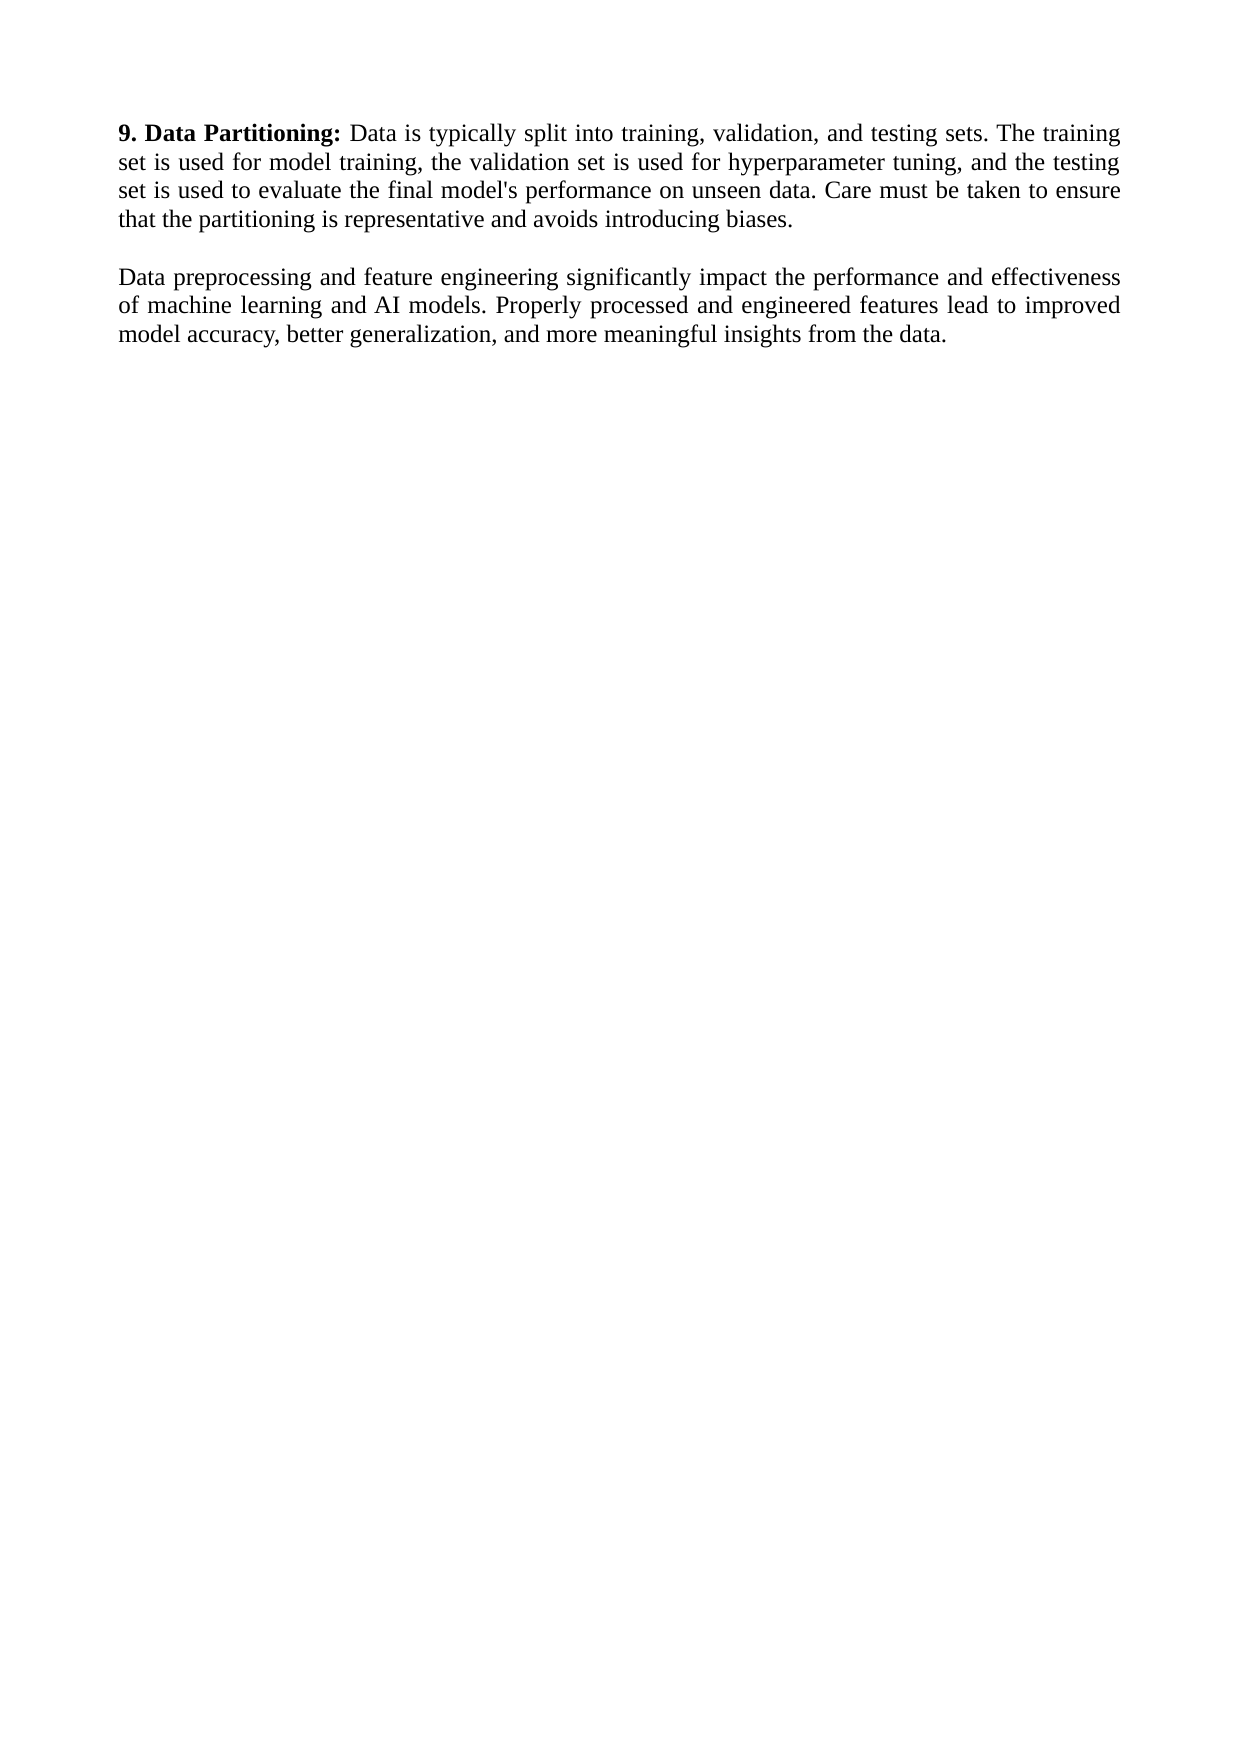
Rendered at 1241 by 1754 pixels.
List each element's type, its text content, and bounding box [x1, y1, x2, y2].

text 9. Data Partitioning: Data is typically split into training, validation, and testing sets. The training set is used for model training, the validation set is used for hyperparameter tuning, and the testing set is used to evaluate the final model's performance on unseen data. Care must be taken to ensure that the partitioning is representative and avoids introducing biases. [118, 118, 1122, 233]
text Data preprocessing and feature engineering significantly impact the performance and effectiveness of machine learning and AI models. Properly processed and engineered features lead to improved model accuracy, better generalization, and more meaningful insights from the data. [118, 262, 1122, 348]
